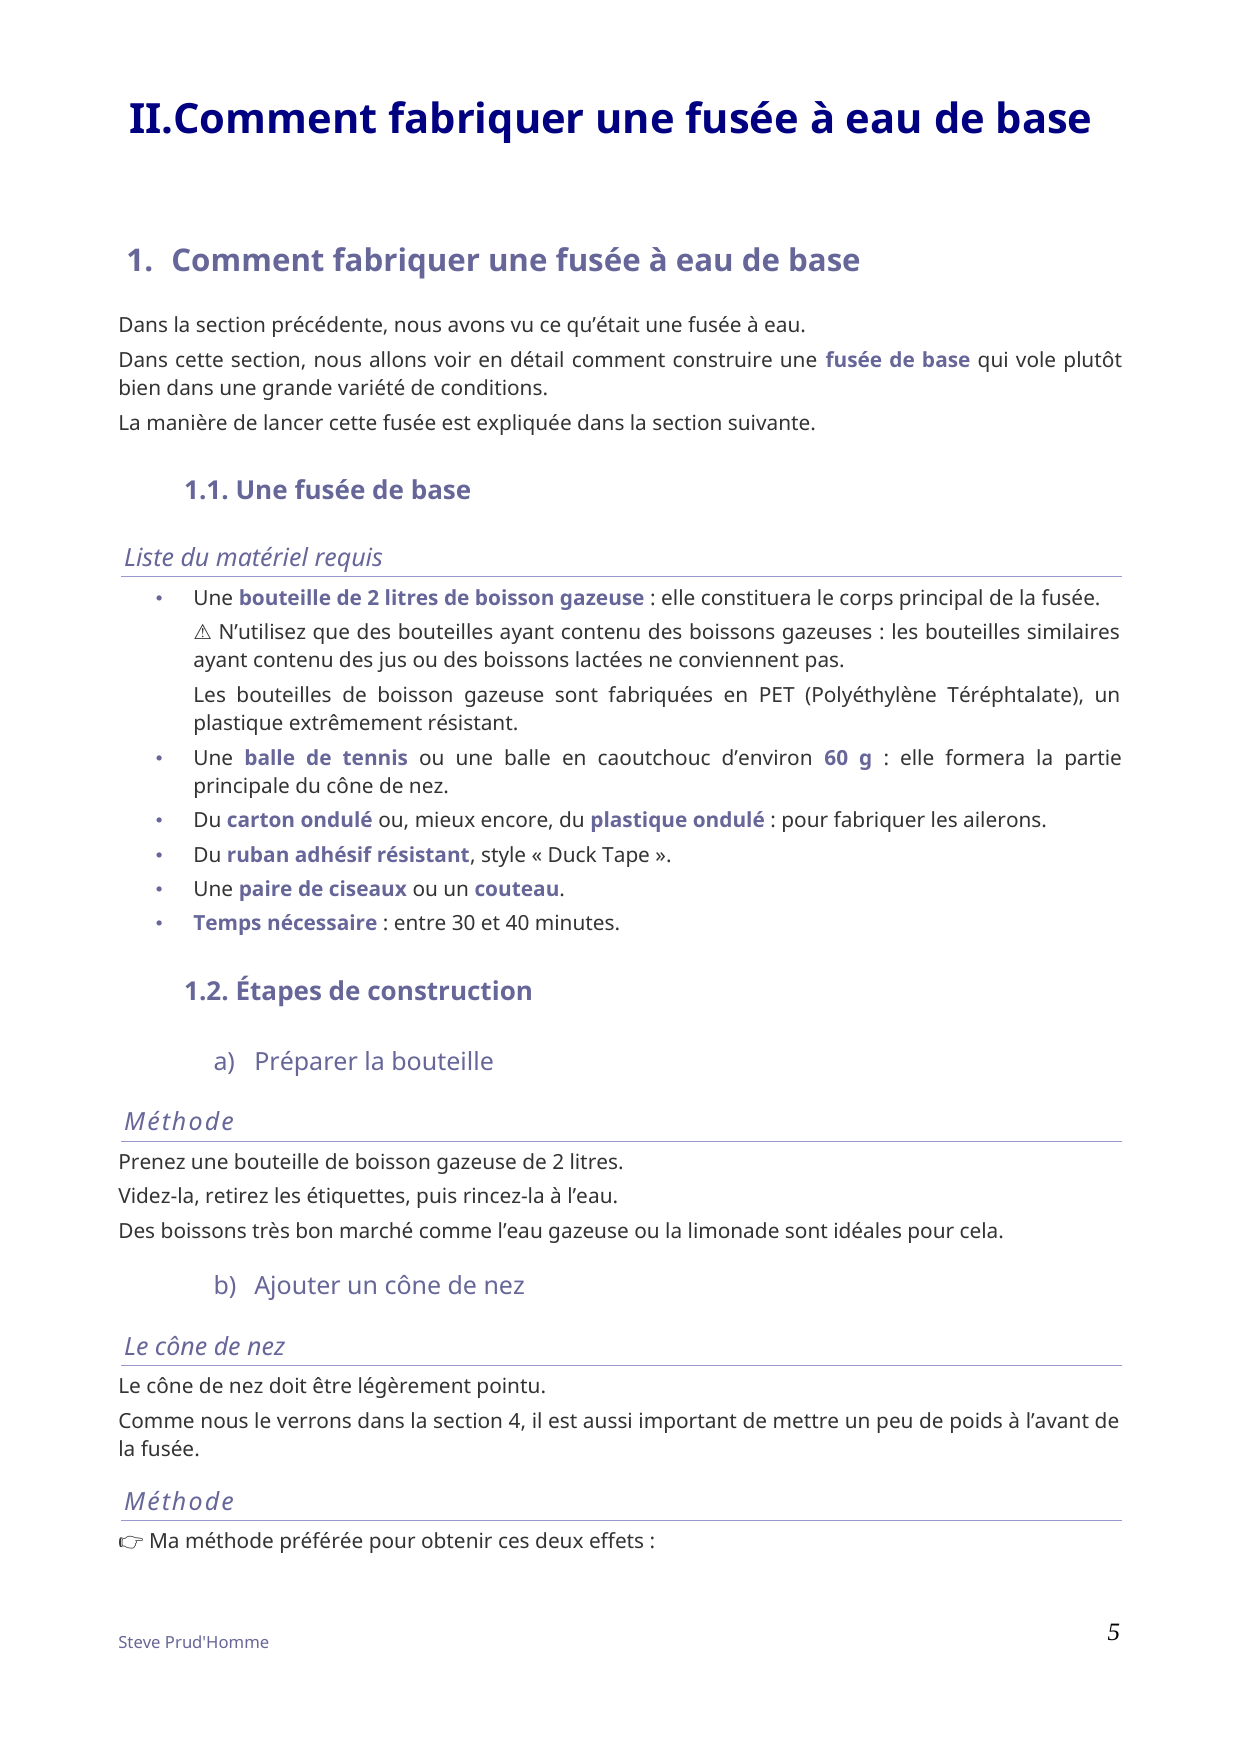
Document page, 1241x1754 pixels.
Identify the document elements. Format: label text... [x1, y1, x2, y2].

title Méthode [121, 1480, 1122, 1520]
text Le cône de nez doit être légèrement pointu. [118, 1371, 1122, 1400]
title Ajouter un cône de nez [207, 1268, 1122, 1302]
list ⚠️ N’utilisez que des bouteilles ayant contenu des boissons gazeuses : les bouteilles similaires ayant contenu des jus ou des boissons lactées ne conviennent pas. [156, 617, 1122, 674]
text Comme nous le verrons dans la section 4, il est aussi important de mettre un peu de poids à l’avant de la fusée. [118, 1406, 1122, 1463]
title Comment fabriquer une fusée à eau de base [118, 238, 1122, 281]
text Dans la section précédente, nous avons vu ce qu’était une fusée à eau. [118, 311, 1122, 339]
text Prenez une bouteille de boisson gazeuse de 2 litres. [118, 1147, 1122, 1175]
text 👉 Ma méthode préférée pour obtenir ces deux effets : [118, 1526, 1122, 1555]
text Des boissons très bon marché comme l’eau gazeuse ou la limonade sont idéales pour cela. [118, 1216, 1122, 1244]
text Videz-la, retirez les étiquettes, puis rincez-la à l’eau. [118, 1181, 1122, 1210]
title Une fusée de base [177, 472, 1122, 507]
list Du ruban adhésif résistant, style « Duck Tape ». [156, 840, 1122, 868]
list Une bouteille de 2 litres de boisson gazeuse : elle constituera le corps principal de la fusée. [156, 583, 1122, 611]
text La manière de lancer cette fusée est expliquée dans la section suivante. [118, 408, 1122, 436]
list Les bouteilles de boisson gazeuse sont fabriquées en PET (Polyéthylène Téréphtalate), un plastique extrêmement résistant. [156, 680, 1122, 737]
title Méthode [121, 1101, 1122, 1141]
title Étapes de construction [177, 972, 1122, 1008]
list Du carton ondulé ou, mieux encore, du plastique ondulé : pour fabriquer les ailerons. [156, 805, 1122, 834]
list Une balle de tennis ou une balle en caoutchouc d’environ 60 g : elle formera la partie principale du cône de nez. [156, 743, 1122, 799]
title Le cône de nez [121, 1326, 1122, 1365]
list Temps nécessaire : entre 30 et 40 minutes. [156, 908, 1122, 937]
title Liste du matériel requis [121, 537, 1122, 576]
title Comment fabriquer une fusée à eau de base [118, 88, 1122, 145]
title Préparer la bouteille [207, 1043, 1122, 1077]
text Dans cette section, nous allons voir en détail comment construire une fusée de base qui vole plutôt bien dans une grande variété de conditions. [118, 345, 1122, 402]
list Une paire de ciseaux ou un couteau. [156, 874, 1122, 903]
